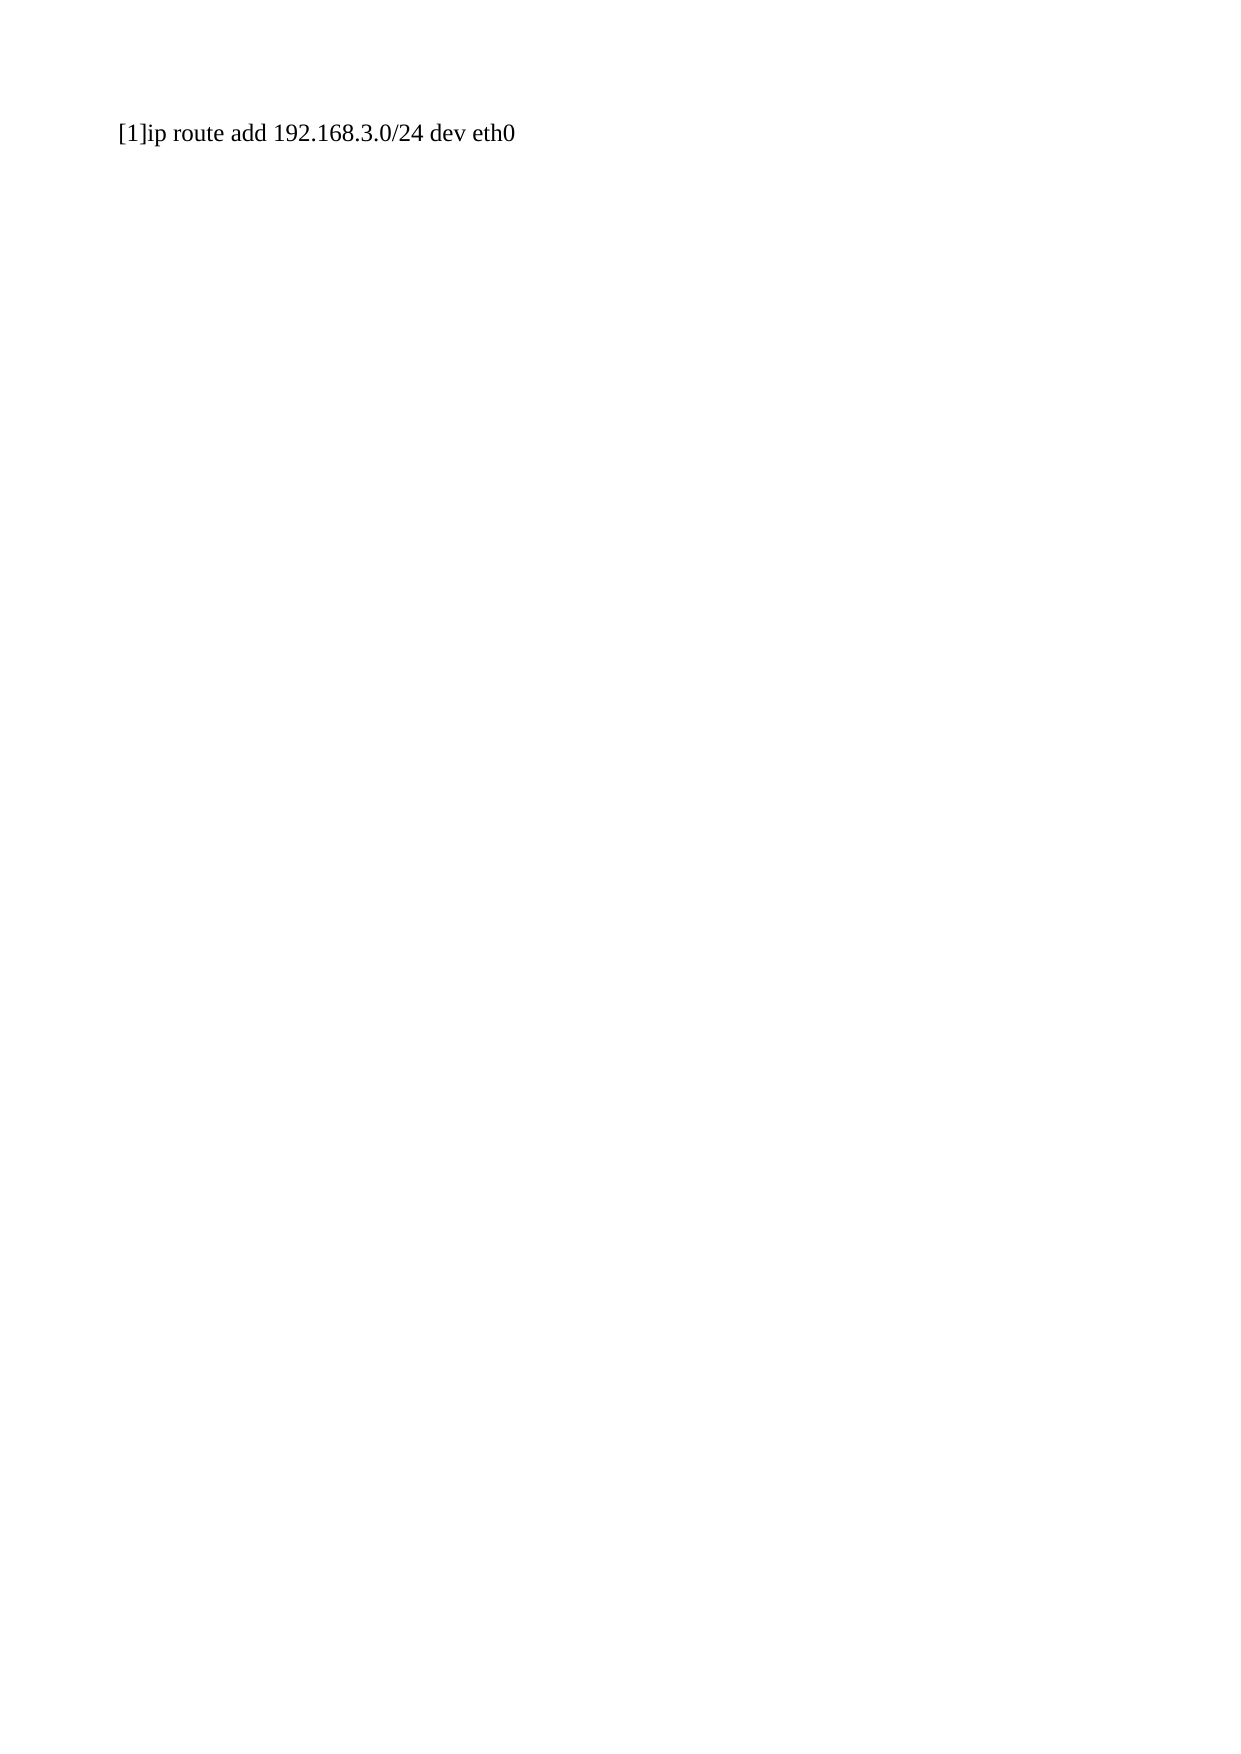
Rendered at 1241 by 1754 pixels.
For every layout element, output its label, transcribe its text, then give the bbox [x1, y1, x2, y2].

text [1]ip route add 192.168.3.0/24 dev eth0 [118, 118, 1122, 147]
